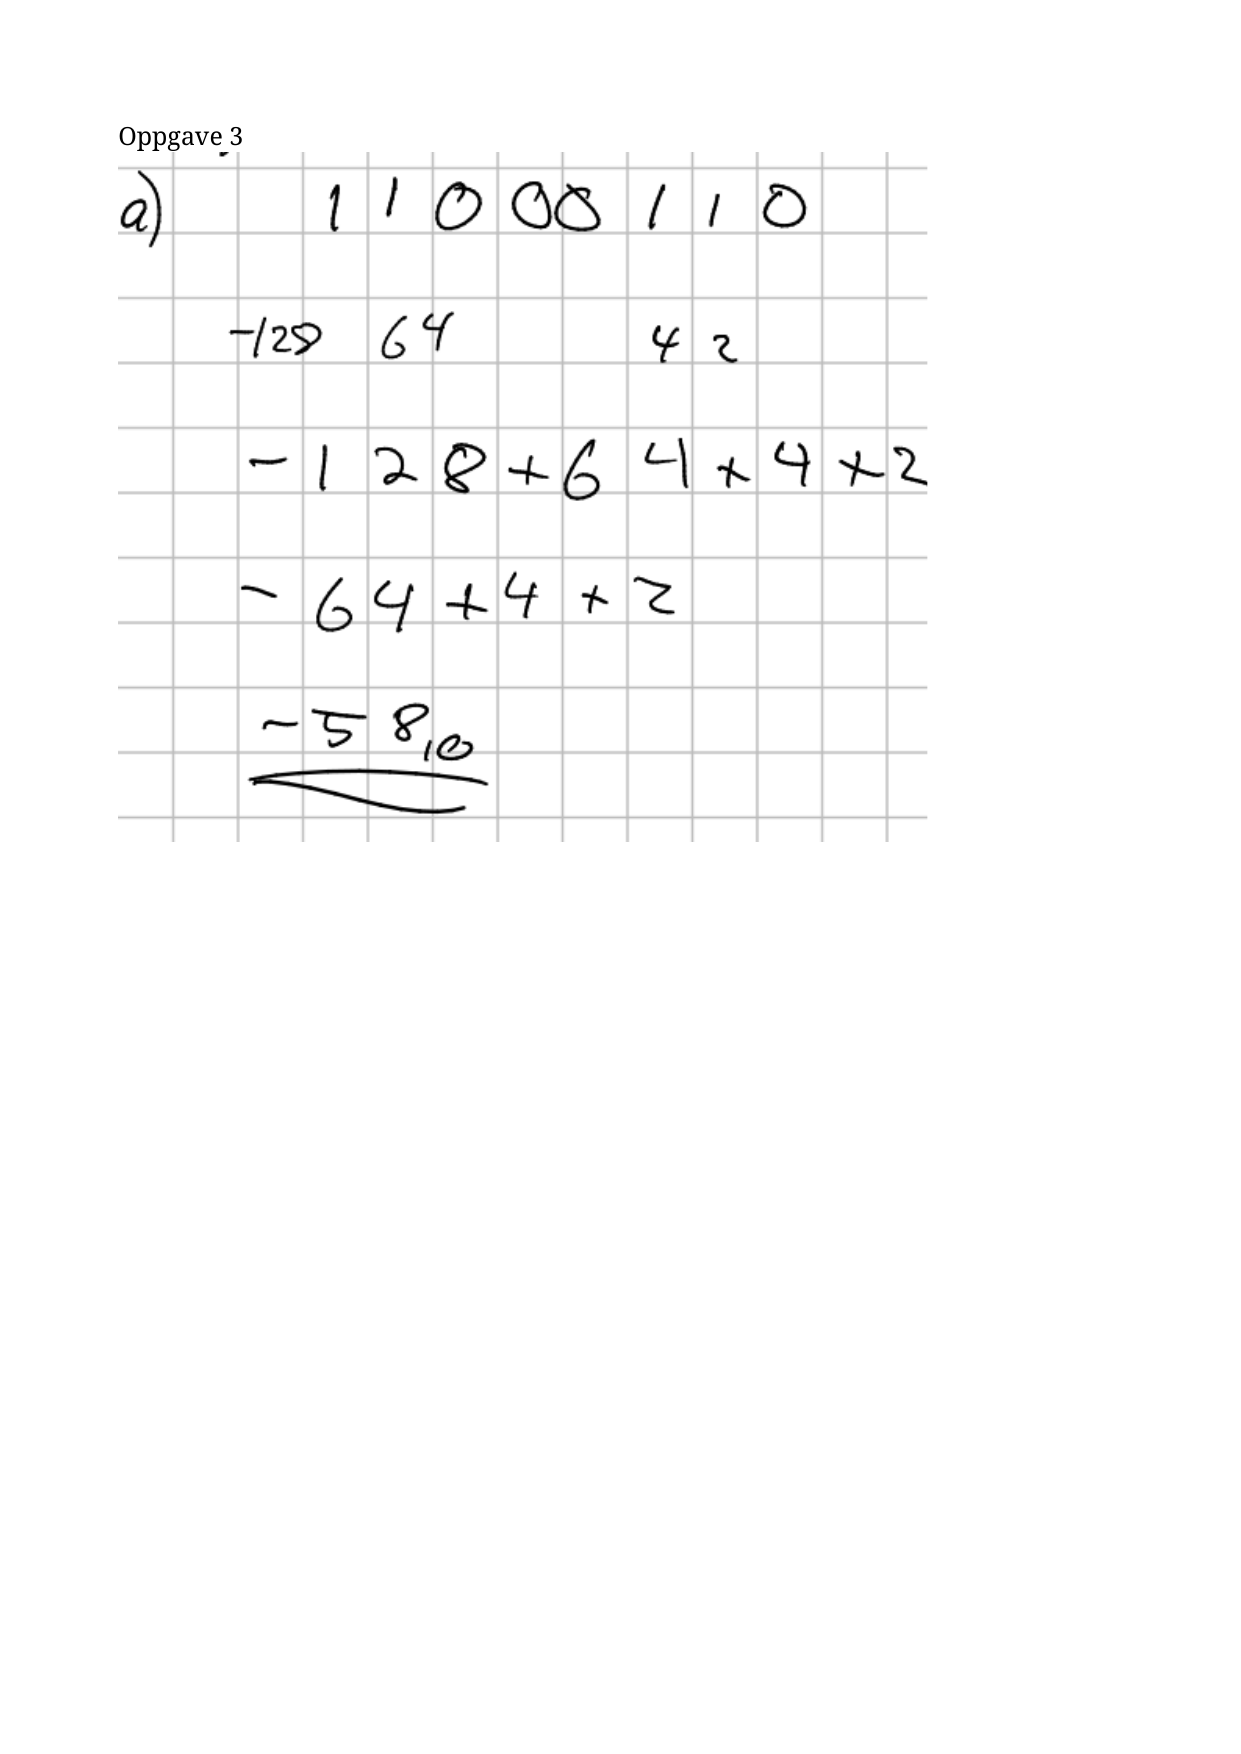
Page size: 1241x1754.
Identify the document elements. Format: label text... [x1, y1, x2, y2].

picture [118, 152, 928, 842]
text Oppgave 3 [118, 118, 1122, 152]
